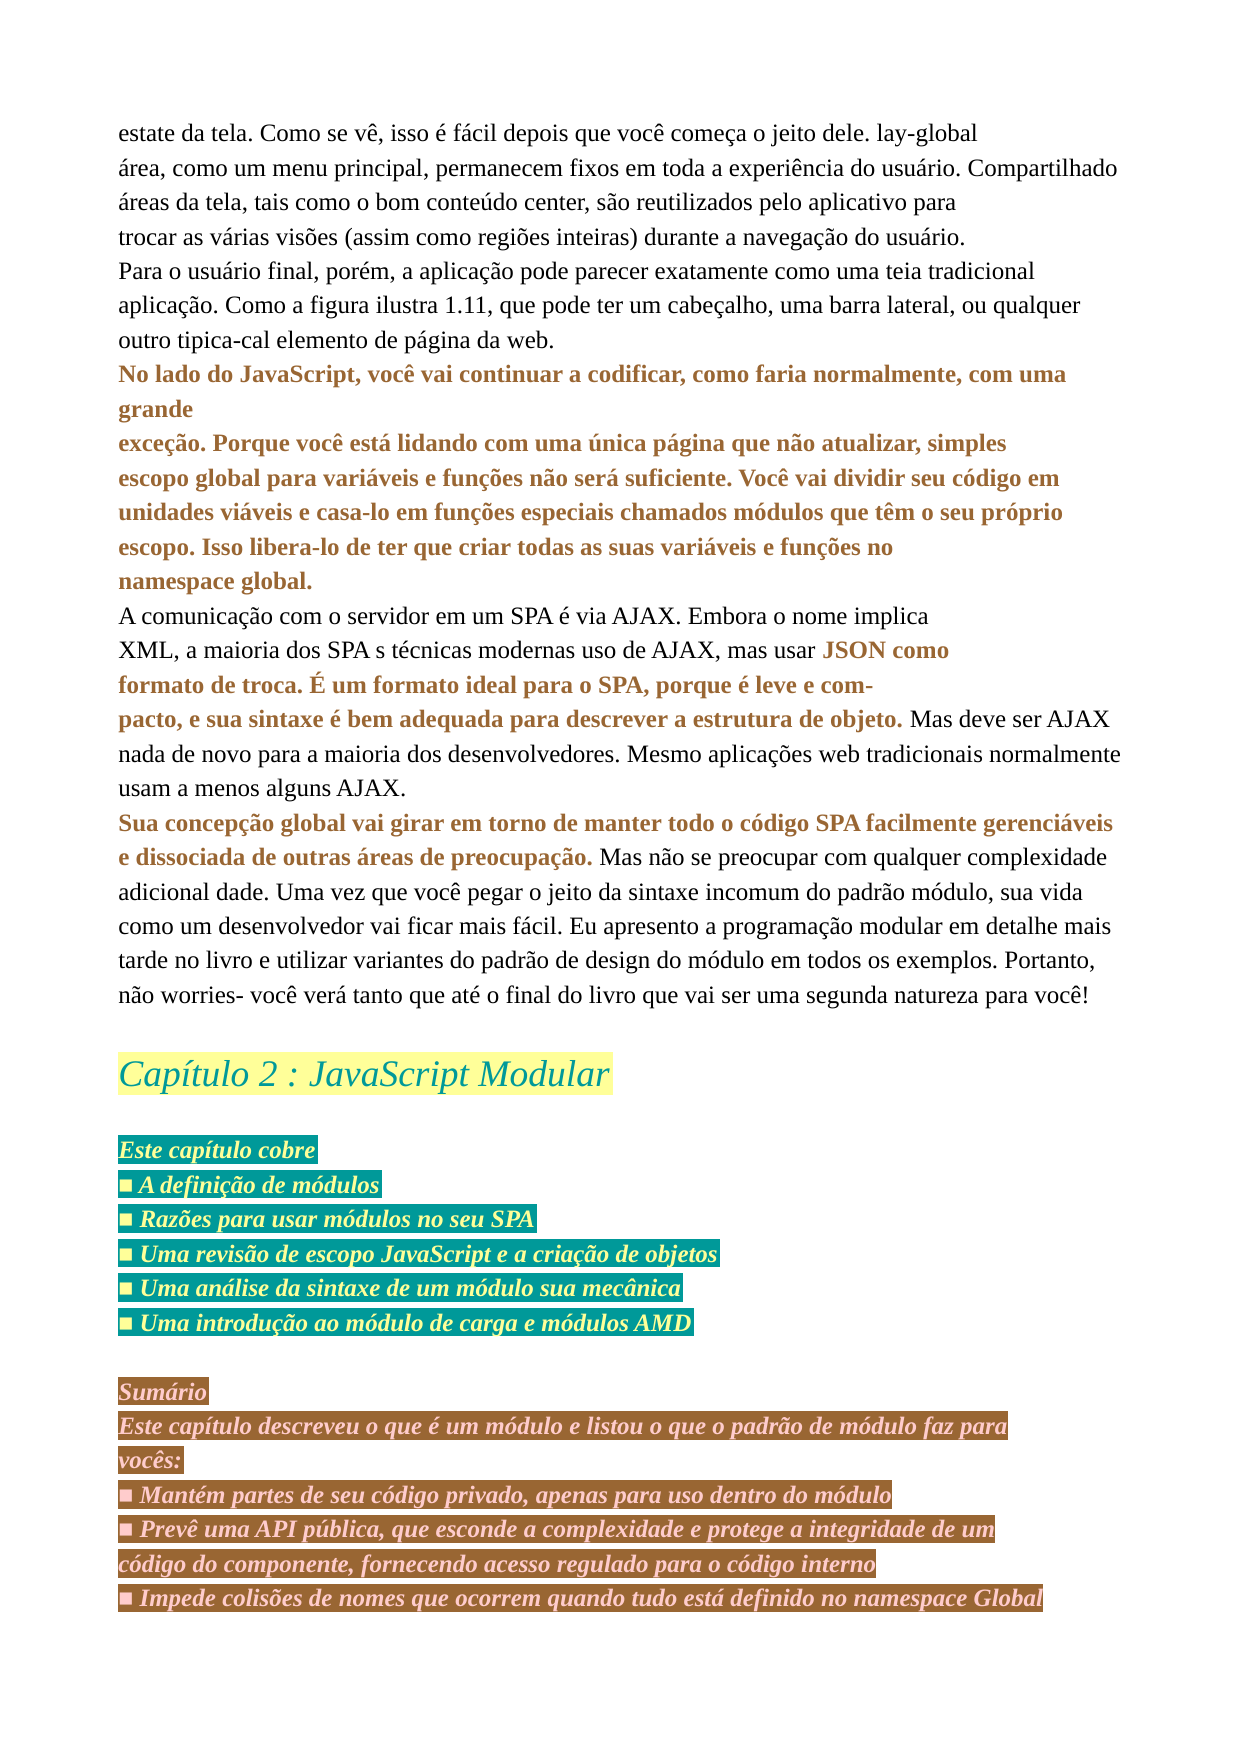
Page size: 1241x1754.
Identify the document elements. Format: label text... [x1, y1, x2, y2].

text estate da tela. Como se vê, isso é fácil depois que você começa o jeito dele. lay-global área, como um menu principal, permanecem fixos em toda a experiência do usuário. Compartilhado áreas da tela, tais como o bom conteúdo center, são reutilizados pelo aplicativo para trocar as várias visões (assim como regiões inteiras) durante a navegação do usuário. Para o usuário final, porém, a aplicação pode parecer exatamente como uma teia tradicional aplicação. Como a figura ilustra 1.11, que pode ter um cabeçalho, uma barra lateral, ou qualquer outro tipica-cal elemento de página da web. No lado do JavaScript, você vai continuar a codificar, como faria normalmente, com uma grande exceção. Porque você está lidando com uma única página que não atualizar, simples escopo global para variáveis ​​e funções não será suficiente. Você vai dividir seu código em unidades viáveis ​​e casa-lo em funções especiais chamados módulos que têm o seu próprio escopo. Isso libera-lo de ter que criar todas as suas variáveis ​​e funções no namespace global. A comunicação com o servidor em um SPA é via AJAX. Embora o nome implica XML, a maioria dos SPA s técnicas modernas uso de AJAX, mas usar JSON como formato de troca. É um formato ideal para o SPA, porque é leve e com- pacto, e sua sintaxe é bem adequada para descrever a estrutura de objeto. Mas deve ser AJAX nada de novo para a maioria dos desenvolvedores. Mesmo aplicações web tradicionais normalmente usam a menos alguns AJAX. Sua concepção global vai girar em torno de manter todo o código SPA facilmente gerenciáveis e dissociada de outras áreas de preocupação. Mas não se preocupar com qualquer complexidade adicional dade. Uma vez que você pegar o jeito da sintaxe incomum do padrão módulo, sua vida como um desenvolvedor vai ficar mais fácil. Eu apresento a programação modular em detalhe mais tarde no livro e utilizar variantes do padrão de design do módulo em todos os exemplos. Portanto, não worries- você verá tanto que até o final do livro que vai ser uma segunda natureza para você! Capítulo 2 : JavaScript Modular Este capítulo cobre ■ A definição de módulos ■ Razões para usar módulos no seu SPA ■ Uma revisão de escopo JavaScript e a criação de objetos ■ Uma análise da sintaxe de um módulo sua mecânica ■ Uma introdução ao módulo de carga e módulos AMD Sumário Este capítulo descreveu o que é um módulo e listou o que o padrão de módulo faz para vocês: ■ Mantém partes de seu código privado, apenas para uso dentro do módulo ■ Prevê uma API pública, que esconde a complexidade e protege a integridade de um código do componente, fornecendo acesso regulado para o código interno ■ Impede colisões de nomes que ocorrem quando tudo está definido no namespace Global [118, 118, 1122, 1612]
